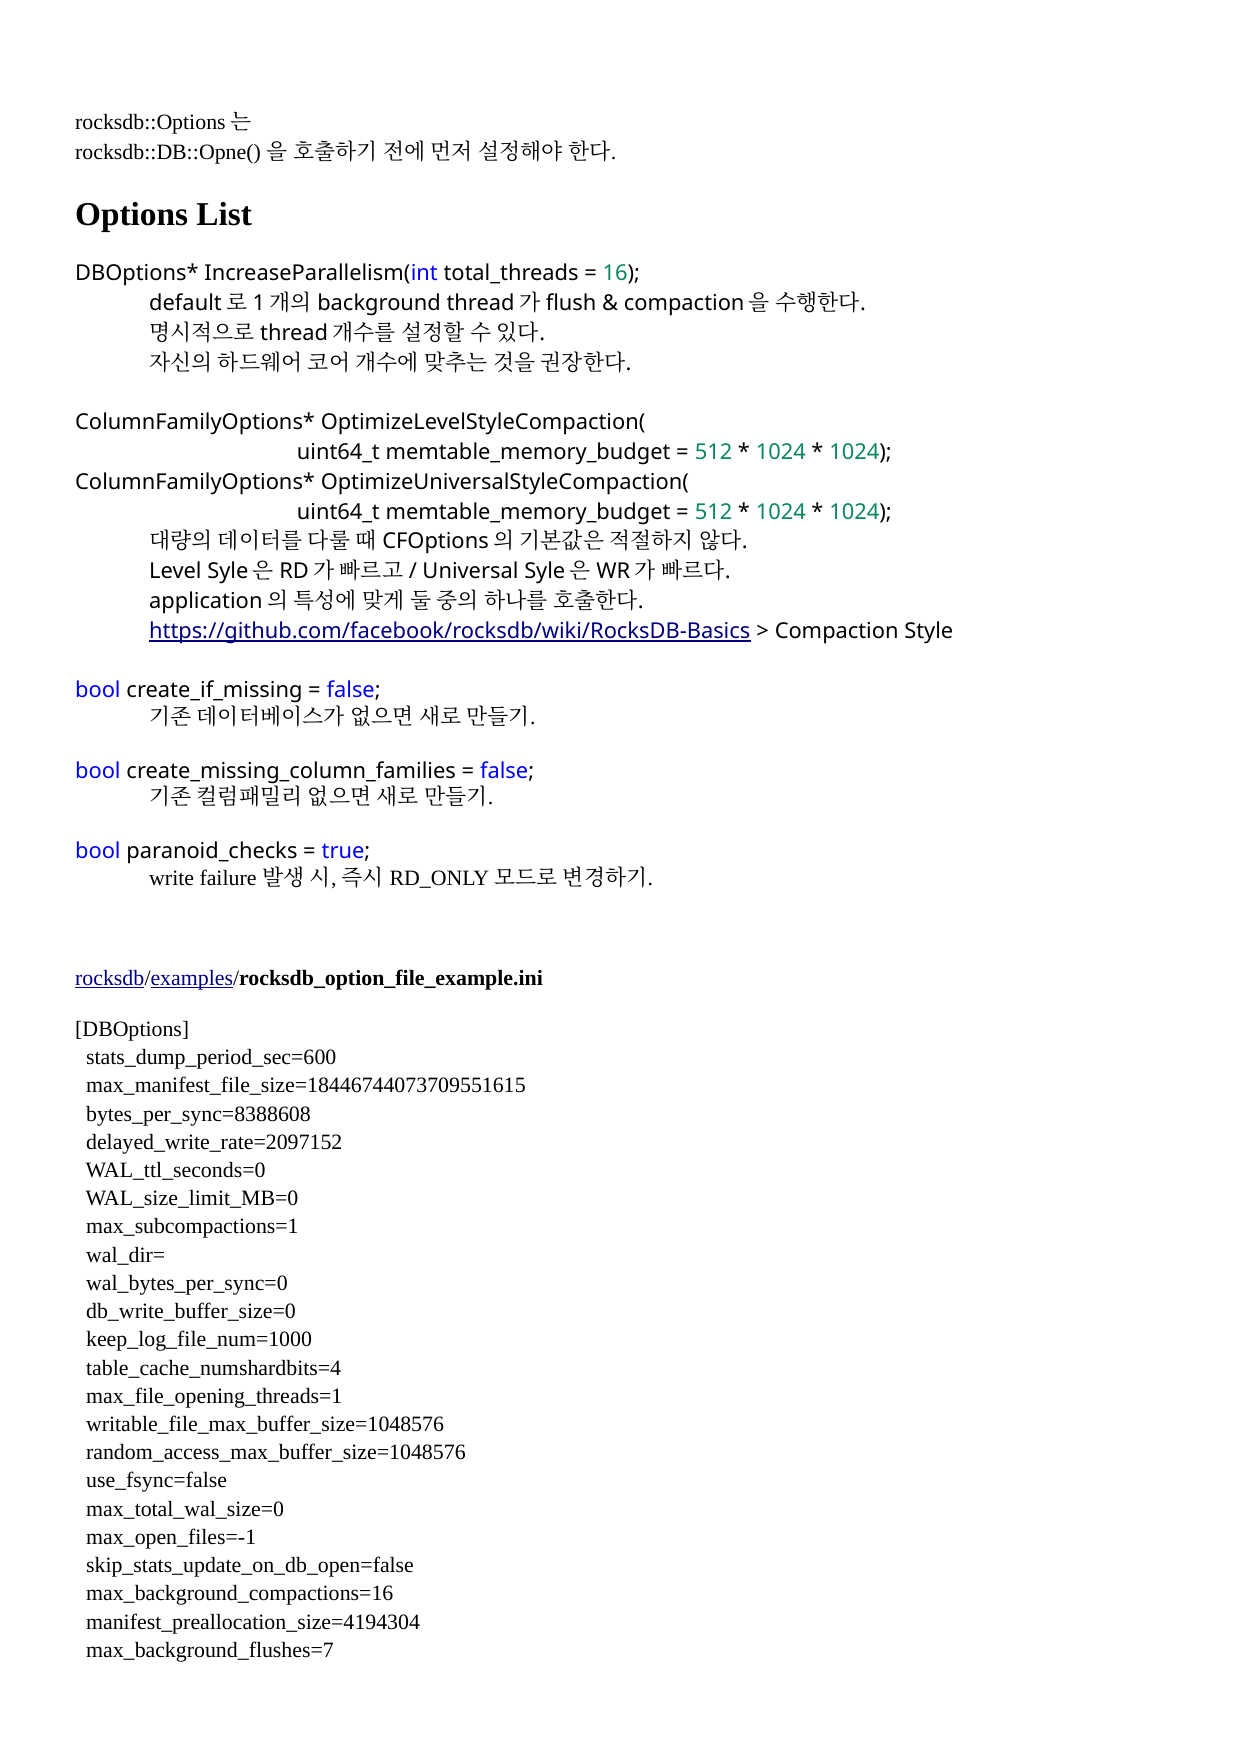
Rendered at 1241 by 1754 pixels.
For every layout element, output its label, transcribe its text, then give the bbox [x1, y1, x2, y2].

text default로 1개의 background thread가 flush & compaction을 수행한다. [75, 287, 1165, 317]
text application의 특성에 맞게 둘 중의 하나를 호출한다. [75, 585, 1165, 615]
text max_manifest_file_size=18446744073709551615 [75, 1072, 1165, 1097]
text ColumnFamilyOptions* OptimizeLevelStyleCompaction( [75, 406, 1165, 436]
text random_access_max_buffer_size=1048576 [75, 1439, 1165, 1464]
text bool create_missing_column_families = false; [75, 754, 1165, 784]
text WAL_ttl_seconds=0 [75, 1157, 1165, 1182]
text write failure 발생 시, 즉시 RD_ONLY 모드로 변경하기. [75, 864, 1165, 890]
text rocksdb::Options는 [75, 105, 1165, 134]
text Level Syle은 RD가 빠르고 / Universal Syle은 WR가 빠르다. [75, 555, 1165, 585]
text bool paranoid_checks = true; [75, 835, 1165, 864]
text uint64_t memtable_memory_budget = 512 * 1024 * 1024); [75, 436, 1165, 466]
text [DBOptions] [75, 1016, 1165, 1041]
text wal_bytes_per_sync=0 [75, 1270, 1165, 1295]
text bytes_per_sync=8388608 [75, 1101, 1165, 1126]
text manifest_preallocation_size=4194304 [75, 1609, 1165, 1634]
text bool create_if_missing = false; [75, 674, 1165, 704]
text Options List [75, 194, 1165, 232]
text 명시적으로 thread개수를 설정할 수 있다. [75, 317, 1165, 347]
text uint64_t memtable_memory_budget = 512 * 1024 * 1024); [75, 496, 1165, 525]
text rocksdb/examples/rocksdb_option_file_example.ini [75, 965, 1165, 991]
text max_open_files=-1 [75, 1524, 1165, 1549]
text rocksdb::DB::Opne() 을 호출하기 전에 먼저 설정해야 한다. [75, 134, 1165, 164]
text delayed_write_rate=2097152 [75, 1129, 1165, 1154]
text db_write_buffer_size=0 [75, 1298, 1165, 1323]
text https://github.com/facebook/rocksdb/wiki/RocksDB-Basics > Compaction Style [75, 615, 1165, 644]
text 자신의 하드웨어 코어 개수에 맞추는 것을 권장한다. [75, 347, 1165, 376]
text keep_log_file_num=1000 [75, 1326, 1165, 1352]
text table_cache_numshardbits=4 [75, 1354, 1165, 1380]
text skip_stats_update_on_db_open=false [75, 1552, 1165, 1577]
text ColumnFamilyOptions* OptimizeUniversalStyleCompaction( [75, 466, 1165, 496]
text 대량의 데이터를 다룰 때 CFOptions의 기본값은 적절하지 않다. [75, 525, 1165, 555]
text max_file_opening_threads=1 [75, 1383, 1165, 1408]
text use_fsync=false [75, 1467, 1165, 1493]
text 기존 데이터베이스가 없으면 새로 만들기. [75, 704, 1165, 729]
text wal_dir= [75, 1242, 1165, 1267]
text 기존 컬럼패밀리 없으면 새로 만들기. [75, 784, 1165, 809]
text max_total_wal_size=0 [75, 1496, 1165, 1521]
text WAL_size_limit_MB=0 [75, 1185, 1165, 1210]
text max_background_flushes=7 [75, 1637, 1165, 1662]
text writable_file_max_buffer_size=1048576 [75, 1411, 1165, 1436]
text DBOptions* IncreaseParallelism(int total_threads = 16); [75, 257, 1165, 287]
text max_subcompactions=1 [75, 1213, 1165, 1239]
text max_background_compactions=16 [75, 1580, 1165, 1606]
text stats_dump_period_sec=600 [75, 1044, 1165, 1069]
